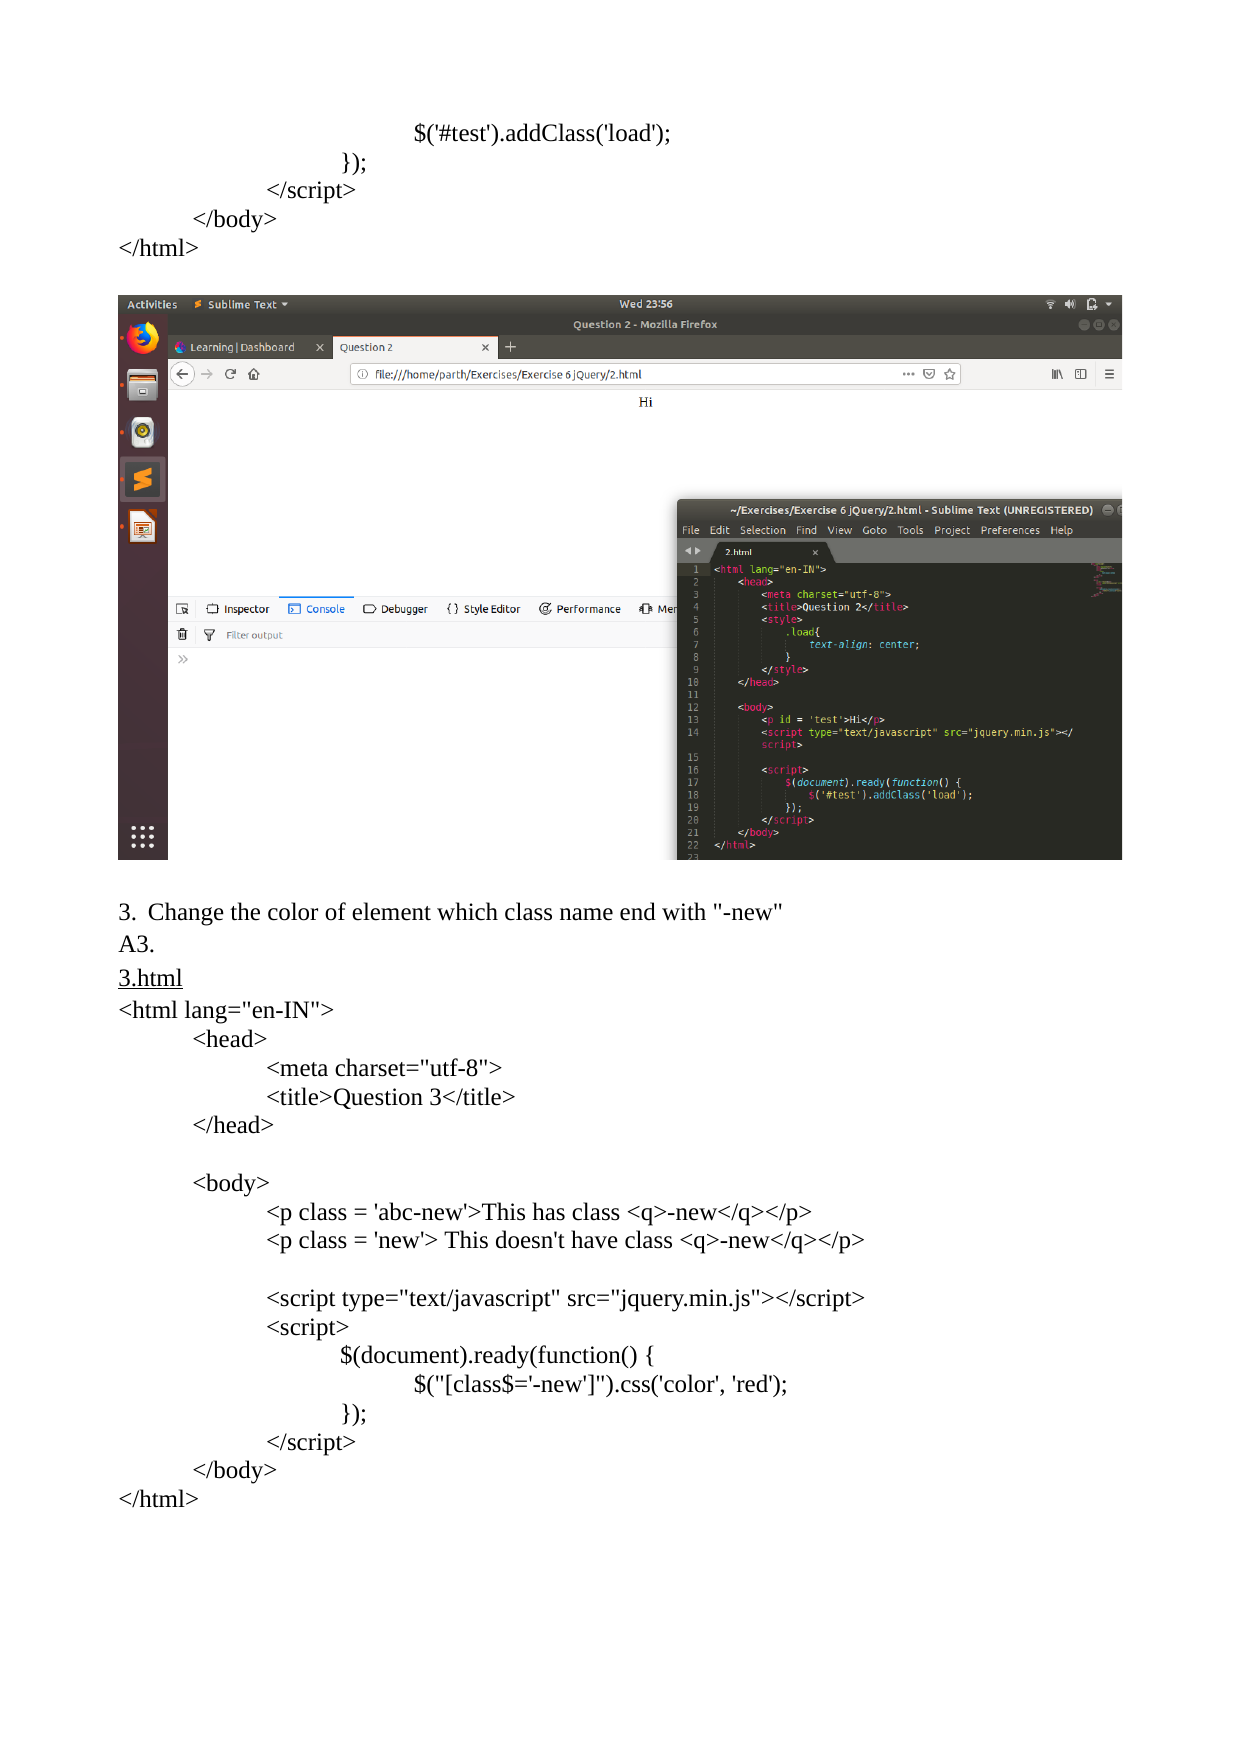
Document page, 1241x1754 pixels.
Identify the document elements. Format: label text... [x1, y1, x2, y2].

text </html> [118, 233, 1122, 262]
text <script type="text/javascript" src="jquery.min.js"></script> [118, 1283, 1122, 1312]
text <script> [118, 1312, 1122, 1341]
list Change the color of element which class name end with "-new" [118, 897, 1122, 925]
text }); [118, 147, 1122, 176]
text </body> [118, 1456, 1122, 1484]
text <p class = 'abc-new'>This has class <q>-new</q></p> [118, 1197, 1122, 1226]
text $(document).ready(function() { [118, 1341, 1122, 1369]
text <p class = 'new'> This doesn't have class <q>-new</q></p> [118, 1226, 1122, 1254]
text <body> [118, 1168, 1122, 1197]
text </body> [118, 204, 1122, 233]
text A3. [118, 929, 1122, 958]
text <title>Question 3</title> [118, 1082, 1122, 1111]
text <head> [118, 1024, 1122, 1053]
text <meta charset="utf-8"> [118, 1053, 1122, 1082]
text </head> [118, 1111, 1122, 1139]
picture [118, 295, 1123, 860]
text 3.html [118, 963, 1122, 991]
text </html> [118, 1484, 1122, 1513]
text }); [118, 1398, 1122, 1427]
text $('#test').addClass('load'); [118, 118, 1122, 147]
text $("[class$='-new']").css('color', 'red'); [118, 1369, 1122, 1398]
text <html lang="en-IN"> [118, 996, 1122, 1024]
text </script> [118, 176, 1122, 204]
text </script> [118, 1427, 1122, 1456]
